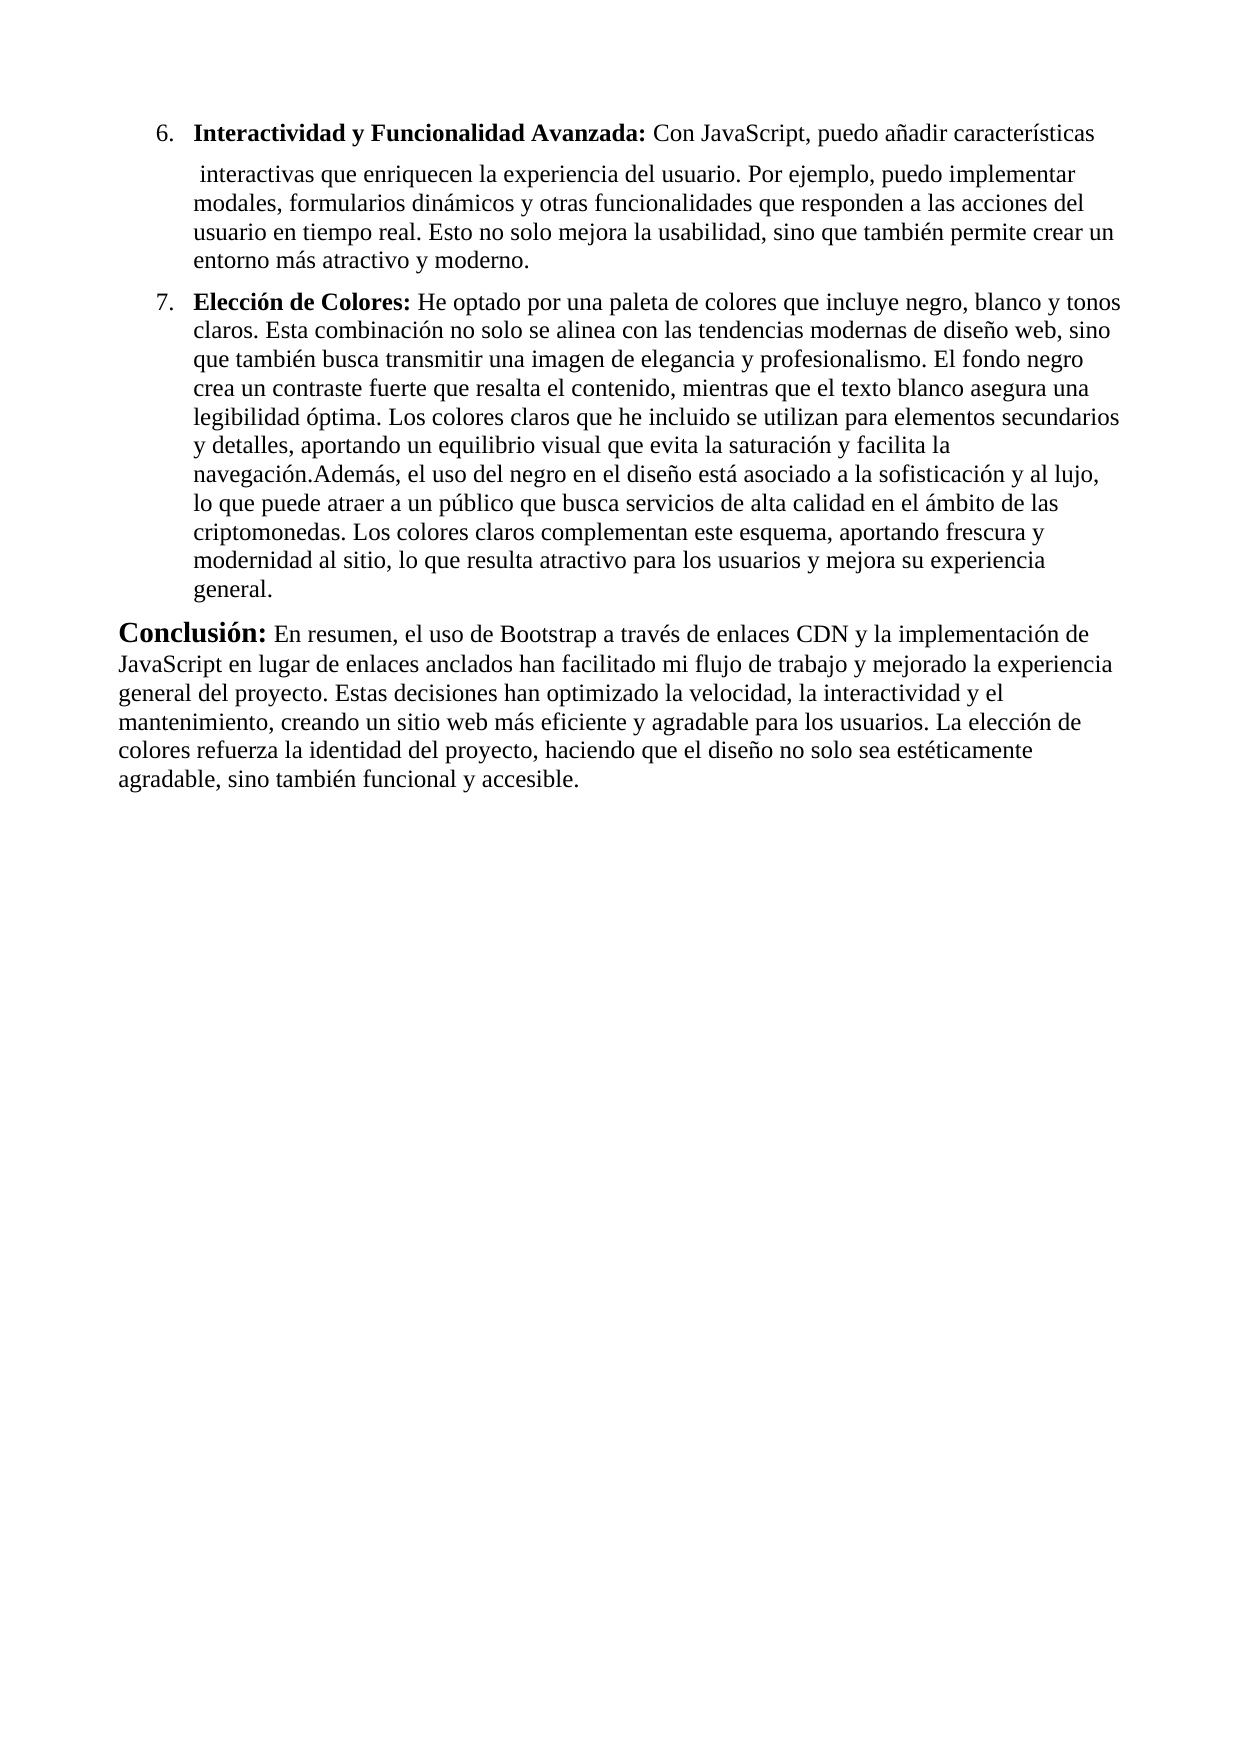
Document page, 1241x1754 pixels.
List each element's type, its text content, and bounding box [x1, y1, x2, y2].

list Elección de Colores: He optado por una paleta de colores que incluye negro, blanco y tonos claros. Esta combinación no solo se alinea con las tendencias modernas de diseño web, sino que también busca transmitir una imagen de elegancia y profesionalismo. El fondo negro crea un contraste fuerte que resalta el contenido, mientras que el texto blanco asegura una legibilidad óptima. Los colores claros que he incluido se utilizan para elementos secundarios y detalles, aportando un equilibrio visual que evita la saturación y facilita la navegación.Además, el uso del negro en el diseño está asociado a la sofisticación y al lujo, lo que puede atraer a un público que busca servicios de alta calidad en el ámbito de las criptomonedas. Los colores claros complementan este esquema, aportando frescura y modernidad al sitio, lo que resulta atractivo para los usuarios y mejora su experiencia general. [156, 287, 1122, 603]
list Interactividad y Funcionalidad Avanzada: Con JavaScript, puedo añadir características [156, 118, 1122, 147]
list interactivas que enriquecen la experiencia del usuario. Por ejemplo, puedo implementar modales, formularios dinámicos y otras funcionalidades que responden a las acciones del usuario en tiempo real. Esto no solo mejora la usabilidad, sino que también permite crear un entorno más atractivo y moderno. [156, 159, 1122, 274]
text Conclusión: En resumen, el uso de Bootstrap a través de enlaces CDN y la implementación de JavaScript en lugar de enlaces anclados han facilitado mi flujo de trabajo y mejorado la experiencia general del proyecto. Estas decisiones han optimizado la velocidad, la interactividad y el mantenimiento, creando un sitio web más eficiente y agradable para los usuarios. La elección de colores refuerza la identidad del proyecto, haciendo que el diseño no solo sea estéticamente agradable, sino también funcional y accesible. [118, 616, 1122, 793]
